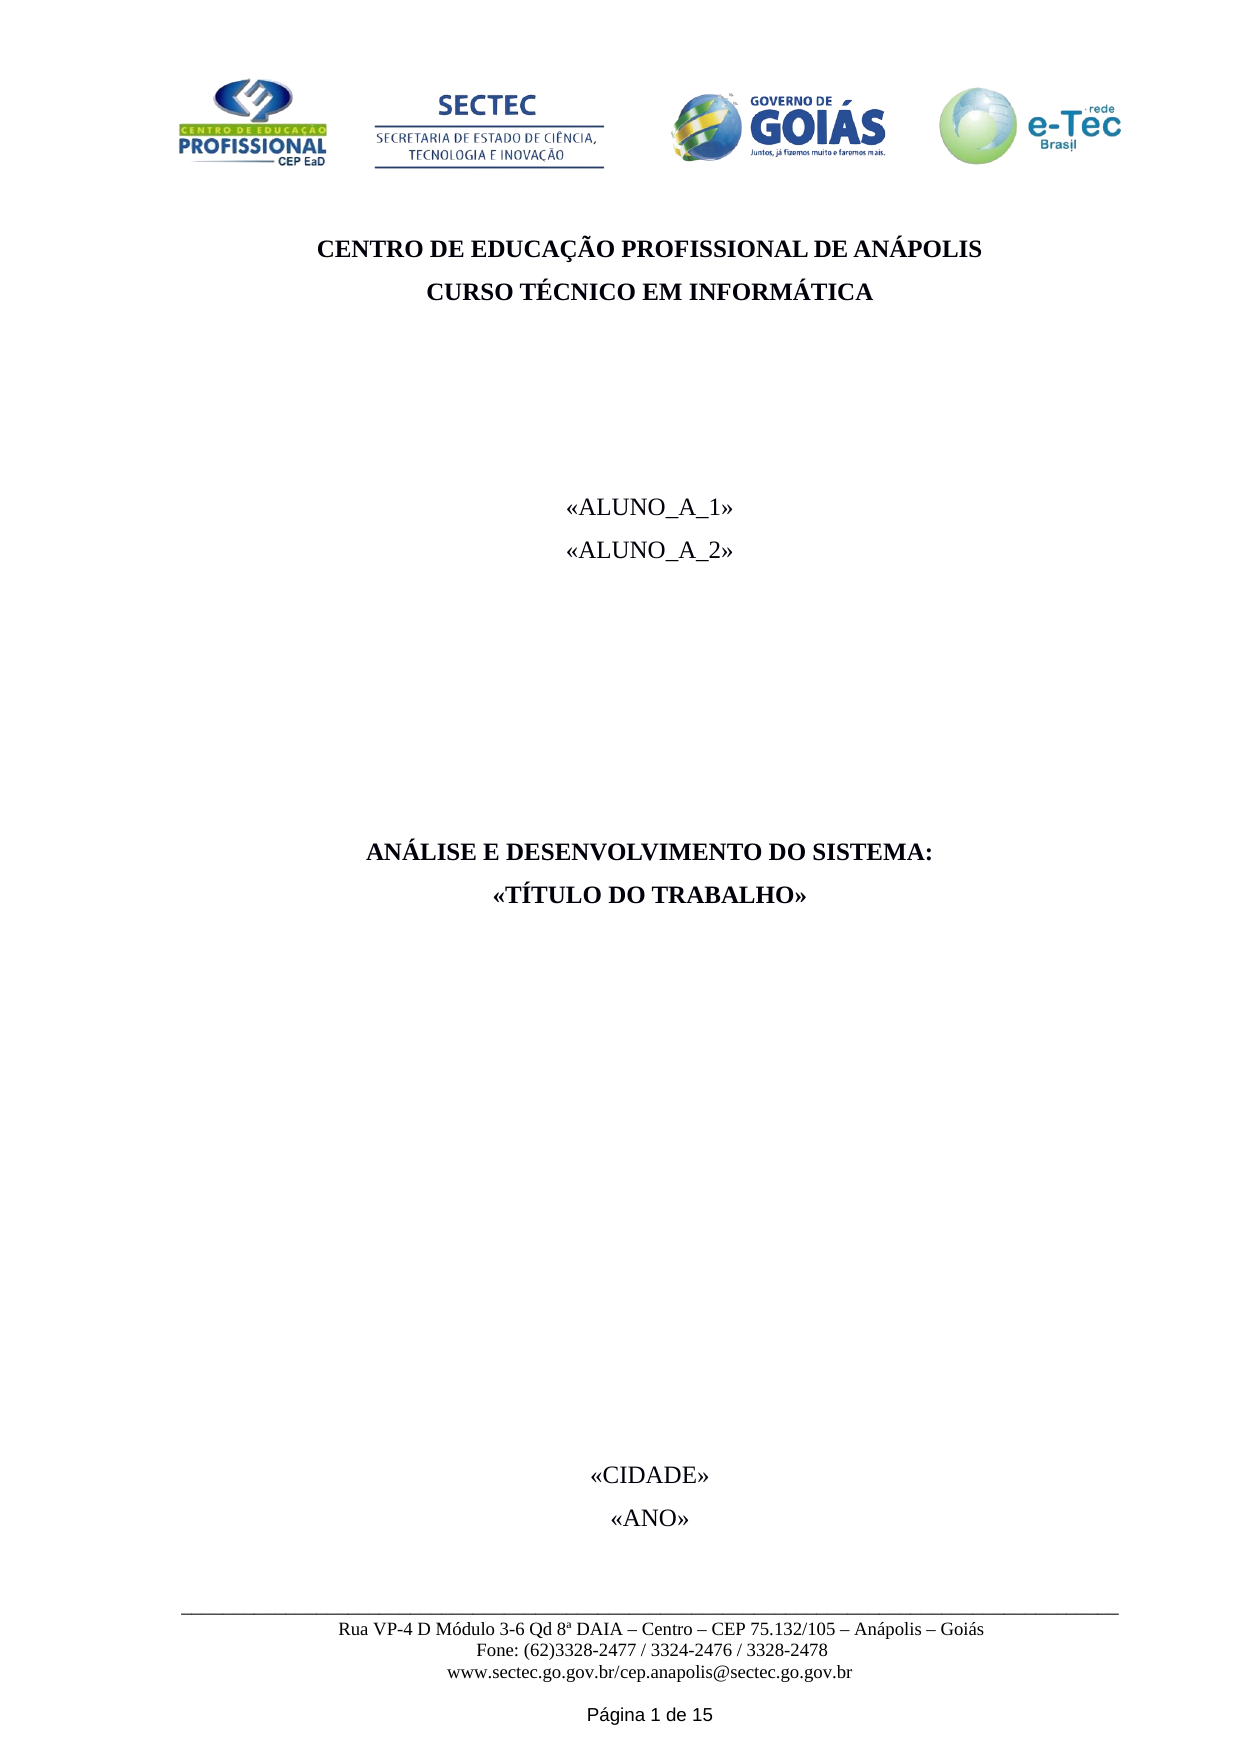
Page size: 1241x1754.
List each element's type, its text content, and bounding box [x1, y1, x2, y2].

text «CIDADE» [177, 1460, 1122, 1489]
text «TÍTULO DO TRABALHO» [177, 881, 1122, 909]
text CURSO TÉCNICO EM INFORMÁTICA [177, 277, 1122, 306]
text «ALUNO_A_2» [177, 536, 1122, 564]
picture [177, 75, 1123, 176]
text «ALUNO_A_1» [177, 492, 1122, 521]
text «ANO» [177, 1503, 1122, 1532]
text CENTRO DE EDUCAÇÃO PROFISSIONAL DE ANÁPOLIS [177, 234, 1122, 262]
text ANÁLISE E DESENVOLVIMENTO DO SISTEMA: [177, 837, 1122, 866]
